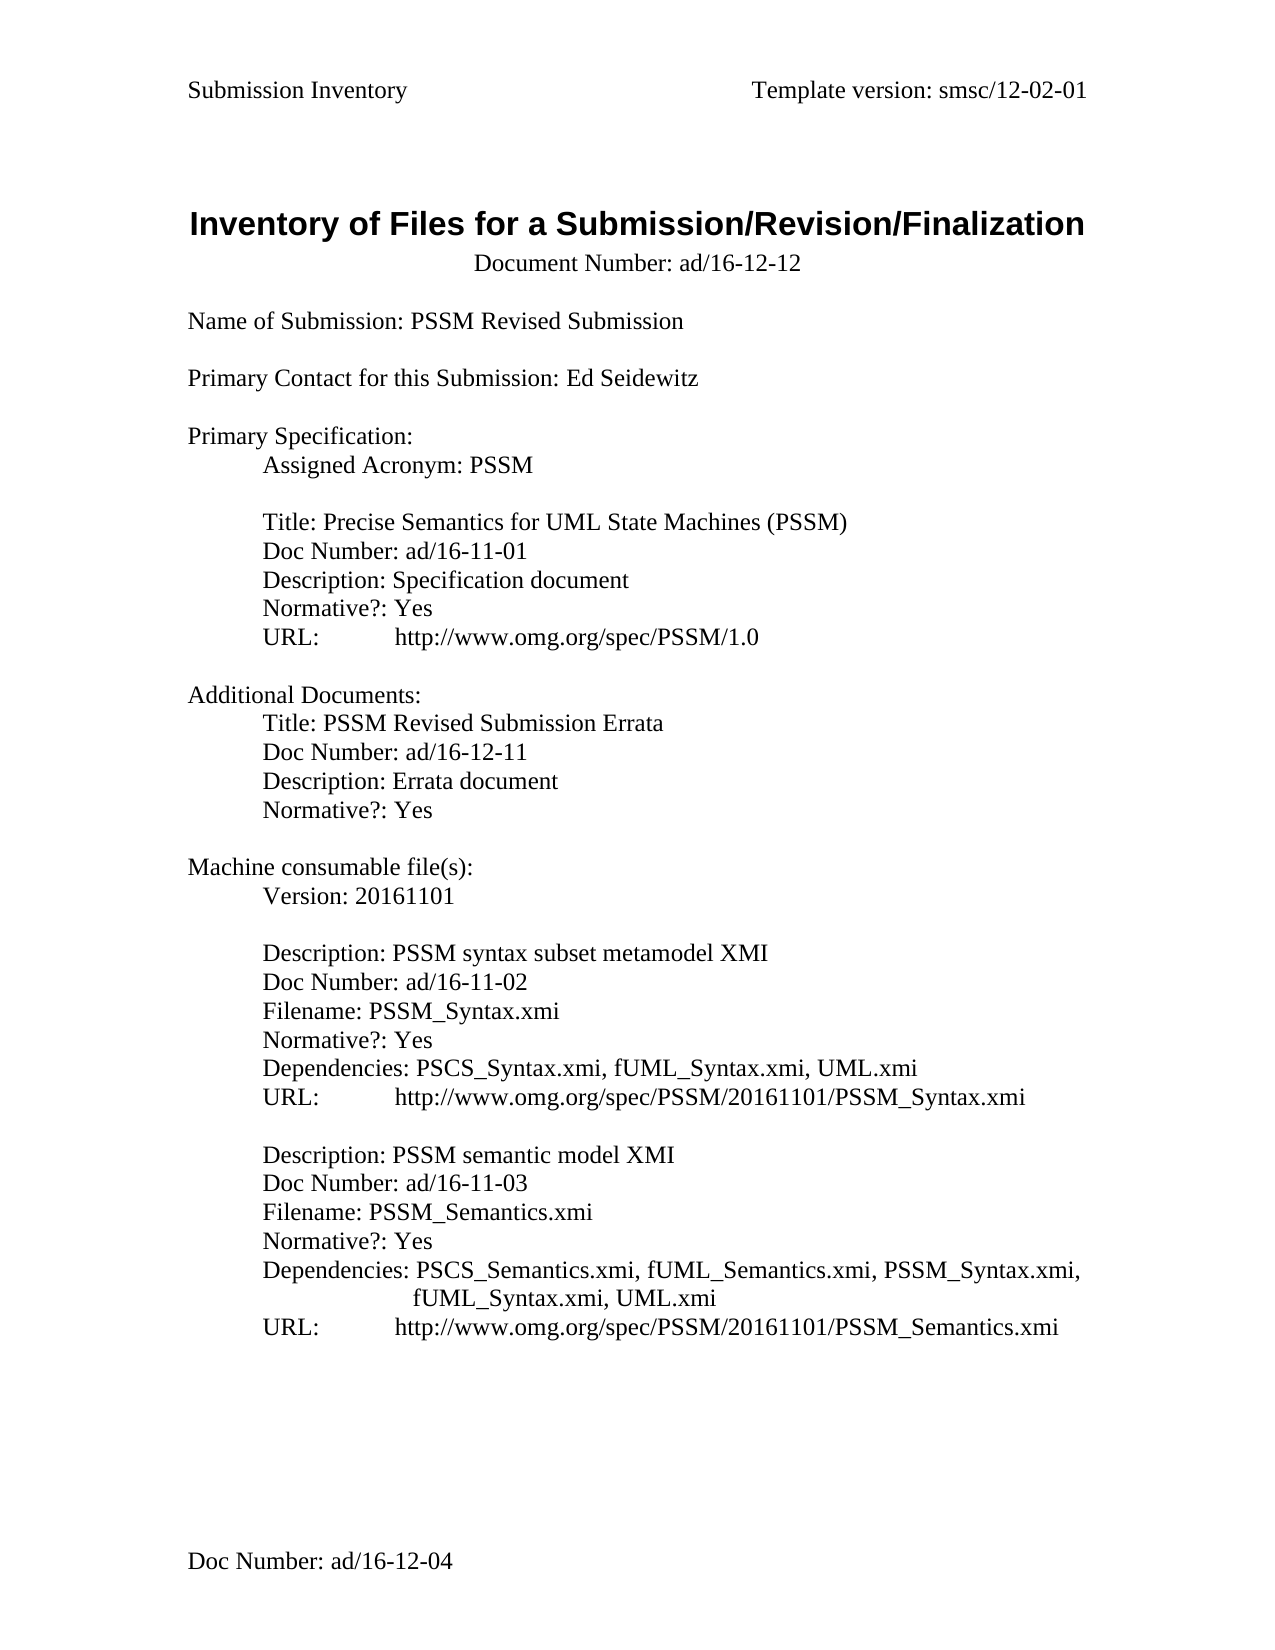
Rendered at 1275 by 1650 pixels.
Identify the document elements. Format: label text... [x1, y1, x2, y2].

text Description: Specification document [262, 565, 1087, 593]
text Primary Specification: [187, 421, 1087, 450]
text Dependencies: PSCS_Semantics.xmi, fUML_Semantics.xmi, PSSM_Syntax.xmi, fUML_Syntax.xmi, UML.xmi [262, 1255, 1087, 1312]
text Doc Number: ad/16-11-02 [262, 967, 1087, 996]
text Doc Number: ad/16-11-03 [262, 1168, 1087, 1197]
text Description: PSSM syntax subset metamodel XMI [262, 938, 1087, 967]
text Doc Number: ad/16-12-11 [262, 737, 1087, 766]
text Dependencies: PSCS_Syntax.xmi, fUML_Syntax.xmi, UML.xmi [262, 1053, 1087, 1082]
text Assigned Acronym: PSSM [262, 450, 1087, 478]
text Description: Errata document [262, 766, 1087, 795]
text Normative?: Yes [262, 1226, 1087, 1255]
text URL: http://www.omg.org/spec/PSSM/20161101/PSSM_Syntax.xmi [262, 1082, 1087, 1111]
text Normative?: Yes [262, 1025, 1087, 1053]
text Primary Contact for this Submission: Ed Seidewitz [187, 363, 1087, 392]
text Title: Precise Semantics for UML State Machines (PSSM) [262, 507, 1087, 536]
text Additional Documents: [187, 680, 1087, 708]
text URL: http://www.omg.org/spec/PSSM/20161101/PSSM_Semantics.xmi [262, 1312, 1087, 1341]
text Filename: PSSM_Syntax.xmi [262, 996, 1087, 1025]
text Machine consumable file(s): [187, 852, 1087, 881]
text Name of Submission: PSSM Revised Submission [187, 306, 1087, 335]
text Title: PSSM Revised Submission Errata [262, 708, 1087, 737]
text Version: 20161101 [262, 881, 1087, 910]
subtitle Inventory of Files for a Submission/Revision/Finalization [187, 204, 1087, 242]
text Normative?: Yes [262, 795, 1087, 823]
text Document Number: ad/16-12-12 [187, 248, 1087, 277]
text Description: PSSM semantic model XMI [262, 1140, 1087, 1168]
text Doc Number: ad/16-11-01 [262, 536, 1087, 565]
text Normative?: Yes [262, 593, 1087, 622]
text URL: http://www.omg.org/spec/PSSM/1.0 [262, 622, 1087, 651]
text Filename: PSSM_Semantics.xmi [262, 1197, 1087, 1226]
